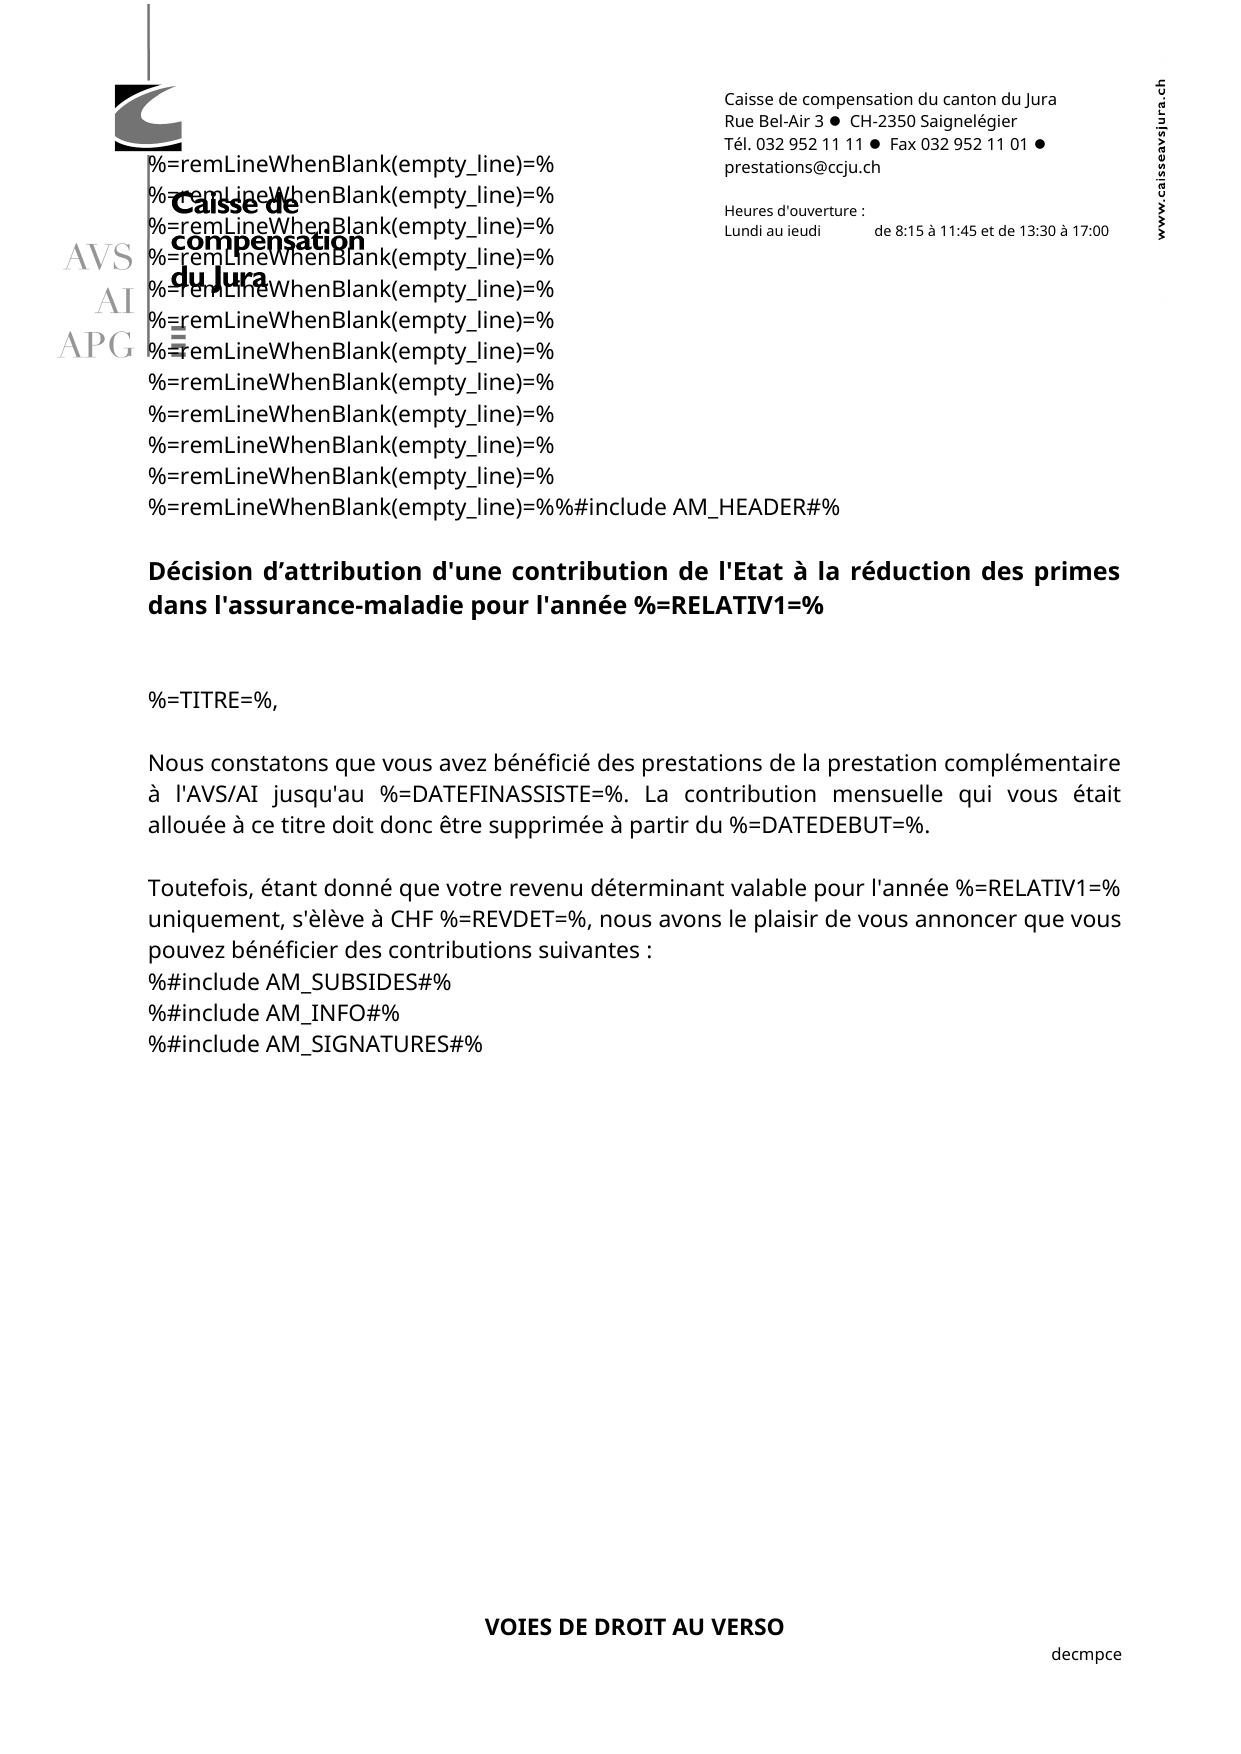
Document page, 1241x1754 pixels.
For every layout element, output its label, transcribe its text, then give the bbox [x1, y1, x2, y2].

text %#include AM_SIGNATURES#% [148, 1028, 1122, 1059]
picture [1155, 1, 1168, 358]
text Décision d’attribution d'une contribution de l'Etat à la réduction des primes dans l'assurance‑maladie pour l'année %=RELATIV1=% [148, 554, 1122, 622]
text Toutefois, étant donné que votre revenu déterminant valable pour l'année %=RELATIV1=% uniquement, s'èlève à CHF %=REVDET=%, nous avons le plaisir de vous annoncer que vous pouvez bénéficier des contributions suivantes : [148, 872, 1122, 966]
text %#include AM_INFO#% [148, 997, 1122, 1028]
picture [206, 348, 212, 358]
text %=remLineWhenBlank(empty_line)=% [366, 210, 683, 241]
text %=remLineWhenBlank(empty_line)=% [366, 148, 683, 179]
picture [321, 348, 327, 358]
picture [214, 348, 220, 358]
picture [245, 348, 251, 358]
text %=remLineWhenBlank(empty_line)=% [148, 460, 1122, 491]
picture [275, 346, 282, 358]
text %=remLineWhenBlank(empty_line)=% [148, 429, 1122, 460]
text %=remLineWhenBlank(empty_line)=% [366, 179, 683, 210]
text %=remLineWhenBlank(empty_line)=% [148, 366, 1122, 398]
text %=remLineWhenBlank(empty_line)=% [366, 304, 1122, 335]
picture [56, 1, 365, 358]
text %=remLineWhenBlank(empty_line)=% [148, 335, 1122, 366]
text %#include AM_SUBSIDES#% [148, 966, 1122, 997]
text %=remLineWhenBlank(empty_line)=% [366, 273, 1122, 304]
picture [335, 351, 342, 357]
text %=remLineWhenBlank(empty_line)=% [366, 241, 1122, 273]
picture [335, 344, 342, 350]
text %=TITRE=%, [148, 684, 1122, 716]
text Nous constatons que vous avez bénéficié des prestations de la prestation complémentaire à l'AVS/AI jusqu'au %=DATEFINASSISTE=%. La contribution mensuelle qui vous était allouée à ce titre doit donc être supprimée à partir du %=DATEDEBUT=%. [148, 747, 1122, 841]
text %=remLineWhenBlank(empty_line)=%%#include AM_HEADER#% [148, 491, 1122, 523]
text %=remLineWhenBlank(empty_line)=% [148, 398, 1122, 429]
picture [294, 348, 300, 358]
